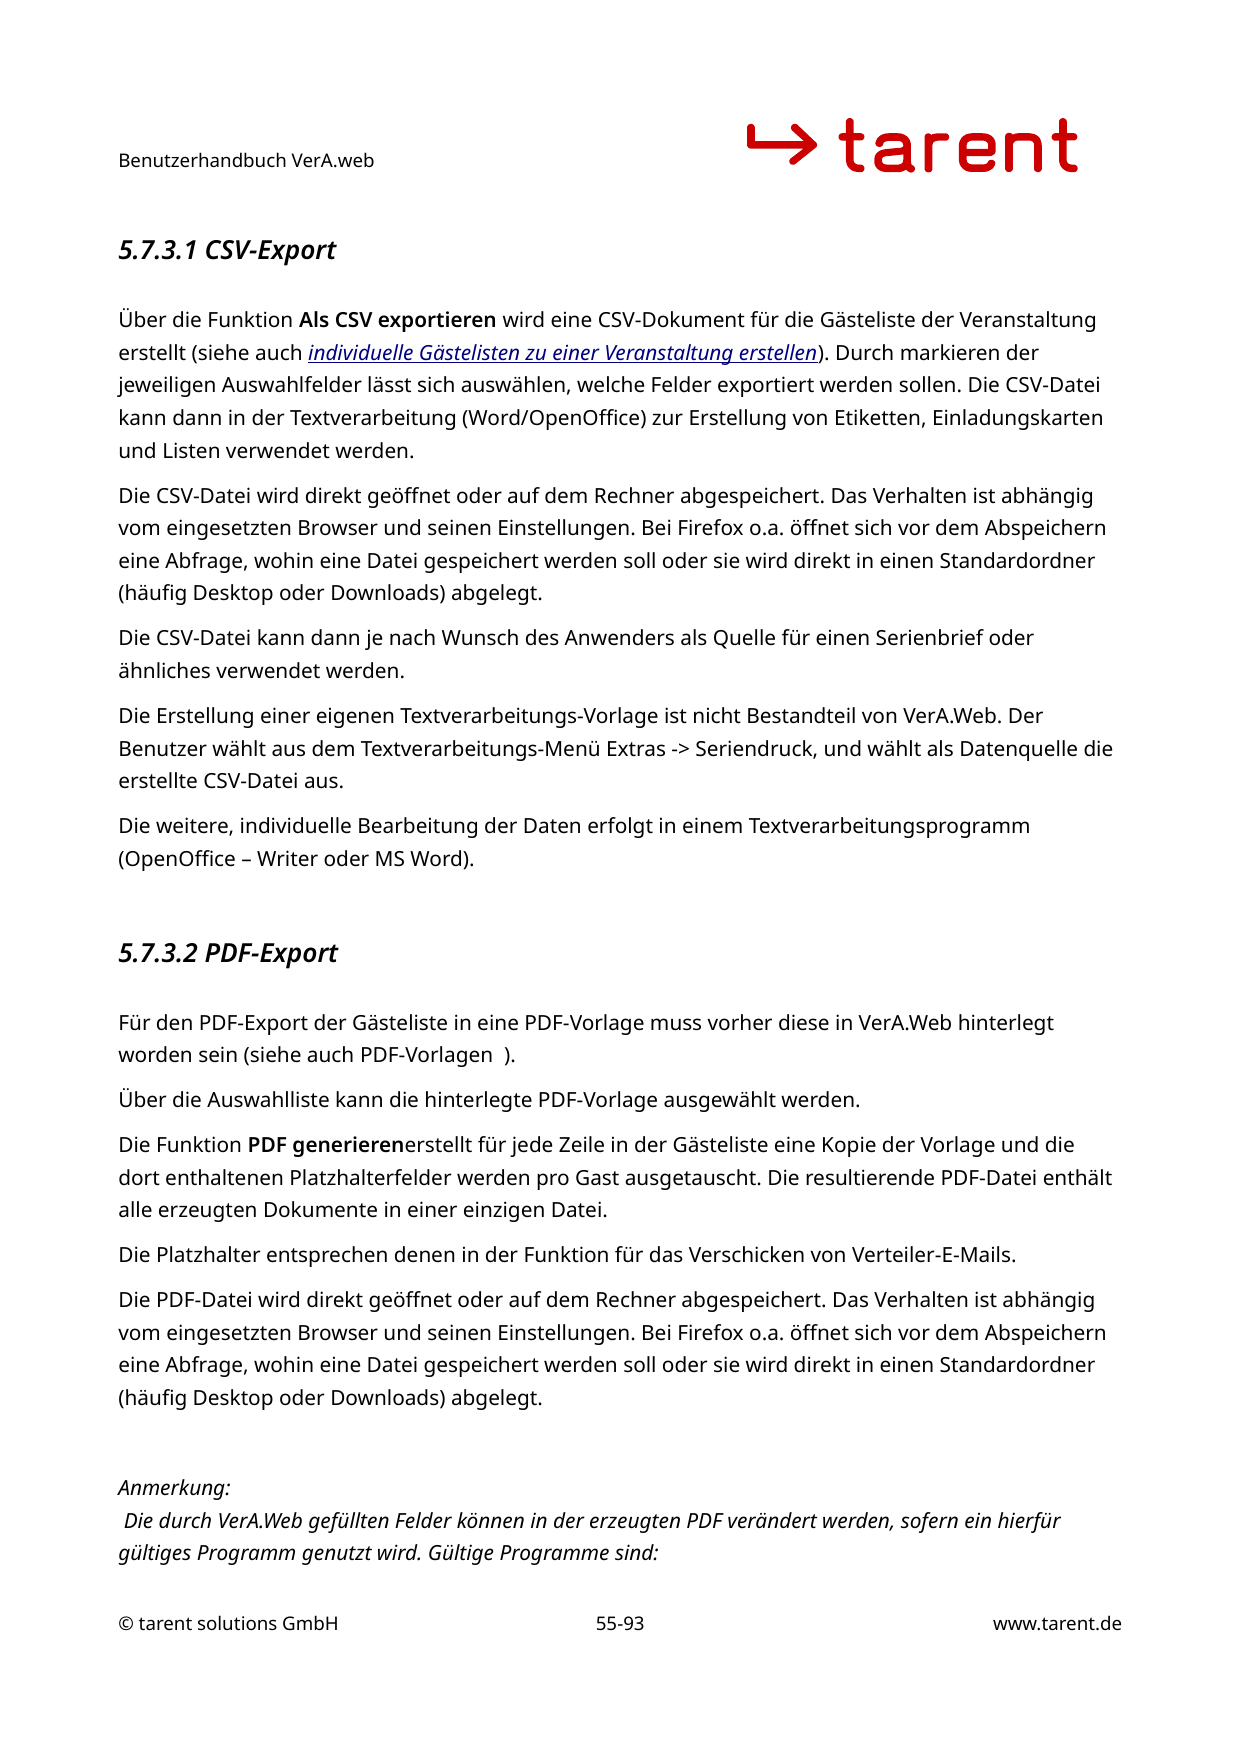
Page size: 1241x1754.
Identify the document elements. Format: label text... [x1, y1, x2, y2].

text Die CSV-Datei kann dann je nach Wunsch des Anwenders als Quelle für einen Serienbrief oder ähnliches verwendet werden. [118, 623, 1122, 684]
text Über die Auswahlliste kann die hinterlegte PDF-Vorlage ausgewählt werden. [118, 1085, 1122, 1114]
text Die weitere, individuelle Bearbeitung der Daten erfolgt in einem Textverarbeitungsprogramm (OpenOffice – Writer oder MS Word). [118, 811, 1122, 872]
subtitle CSV-Export [118, 232, 1122, 267]
text Die CSV-Datei wird direkt geöffnet oder auf dem Rechner abgespeichert. Das Verhalten ist abhängig vom eingesetzten Browser und seinen Einstellungen. Bei Firefox o.a. öffnet sich vor dem Abspeichern eine Abfrage, wohin eine Datei gespeichert werden soll oder sie wird direkt in einen Standardordner (häufig Desktop oder Downloads) abgelegt. [118, 481, 1122, 607]
text Die PDF-Datei wird direkt geöffnet oder auf dem Rechner abgespeichert. Das Verhalten ist abhängig vom eingesetzten Browser und seinen Einstellungen. Bei Firefox o.a. öffnet sich vor dem Abspeichern eine Abfrage, wohin eine Datei gespeichert werden soll oder sie wird direkt in einen Standardordner (häufig Desktop oder Downloads) abgelegt. [118, 1285, 1122, 1412]
subtitle PDF-Export [118, 934, 1122, 970]
text Die Funktion PDF generierenerstellt für jede Zeile in der Gästeliste eine Kopie der Vorlage und die dort enthaltenen Platzhalterfelder werden pro Gast ausgetauscht. Die resultierende PDF-Datei enthält alle erzeugten Dokumente in einer einzigen Datei. [118, 1130, 1122, 1224]
text Anmerkung: Die durch VerA.Web gefüllten Felder können in der erzeugten PDF verändert werden, sofern ein hierfür gültiges Programm genutzt wird. Gültige Programme sind: [118, 1473, 1122, 1567]
text Die Erstellung einer eigenen Textverarbeitungs-Vorlage ist nicht Bestandteil von VerA.Web. Der Benutzer wählt aus dem Textverarbeitungs-Menü Extras -> Seriendruck, und wählt als Datenquelle die erstellte CSV-Datei aus. [118, 701, 1122, 795]
text Die Platzhalter entsprechen denen in der Funktion für das Verschicken von Verteiler-E-Mails. [118, 1240, 1122, 1269]
text Über die Funktion Als CSV exportieren wird eine CSV-Dokument für die Gästeliste der Veranstaltung erstellt (siehe auch individuelle Gästelisten zu einer Veranstaltung erstellen). Durch markieren der jeweiligen Auswahlfelder lässt sich auswählen, welche Felder exportiert werden sollen. Die CSV-Datei kann dann in der Textverarbeitung (Word/OpenOffice) zur Erstellung von Etiketten, Einladungskarten und Listen verwendet werden. [118, 305, 1122, 464]
text Für den PDF-Export der Gästeliste in eine PDF-Vorlage muss vorher diese in VerA.Web hinterlegt worden sein (siehe auch PDF-Vorlagen ). [118, 1008, 1122, 1069]
